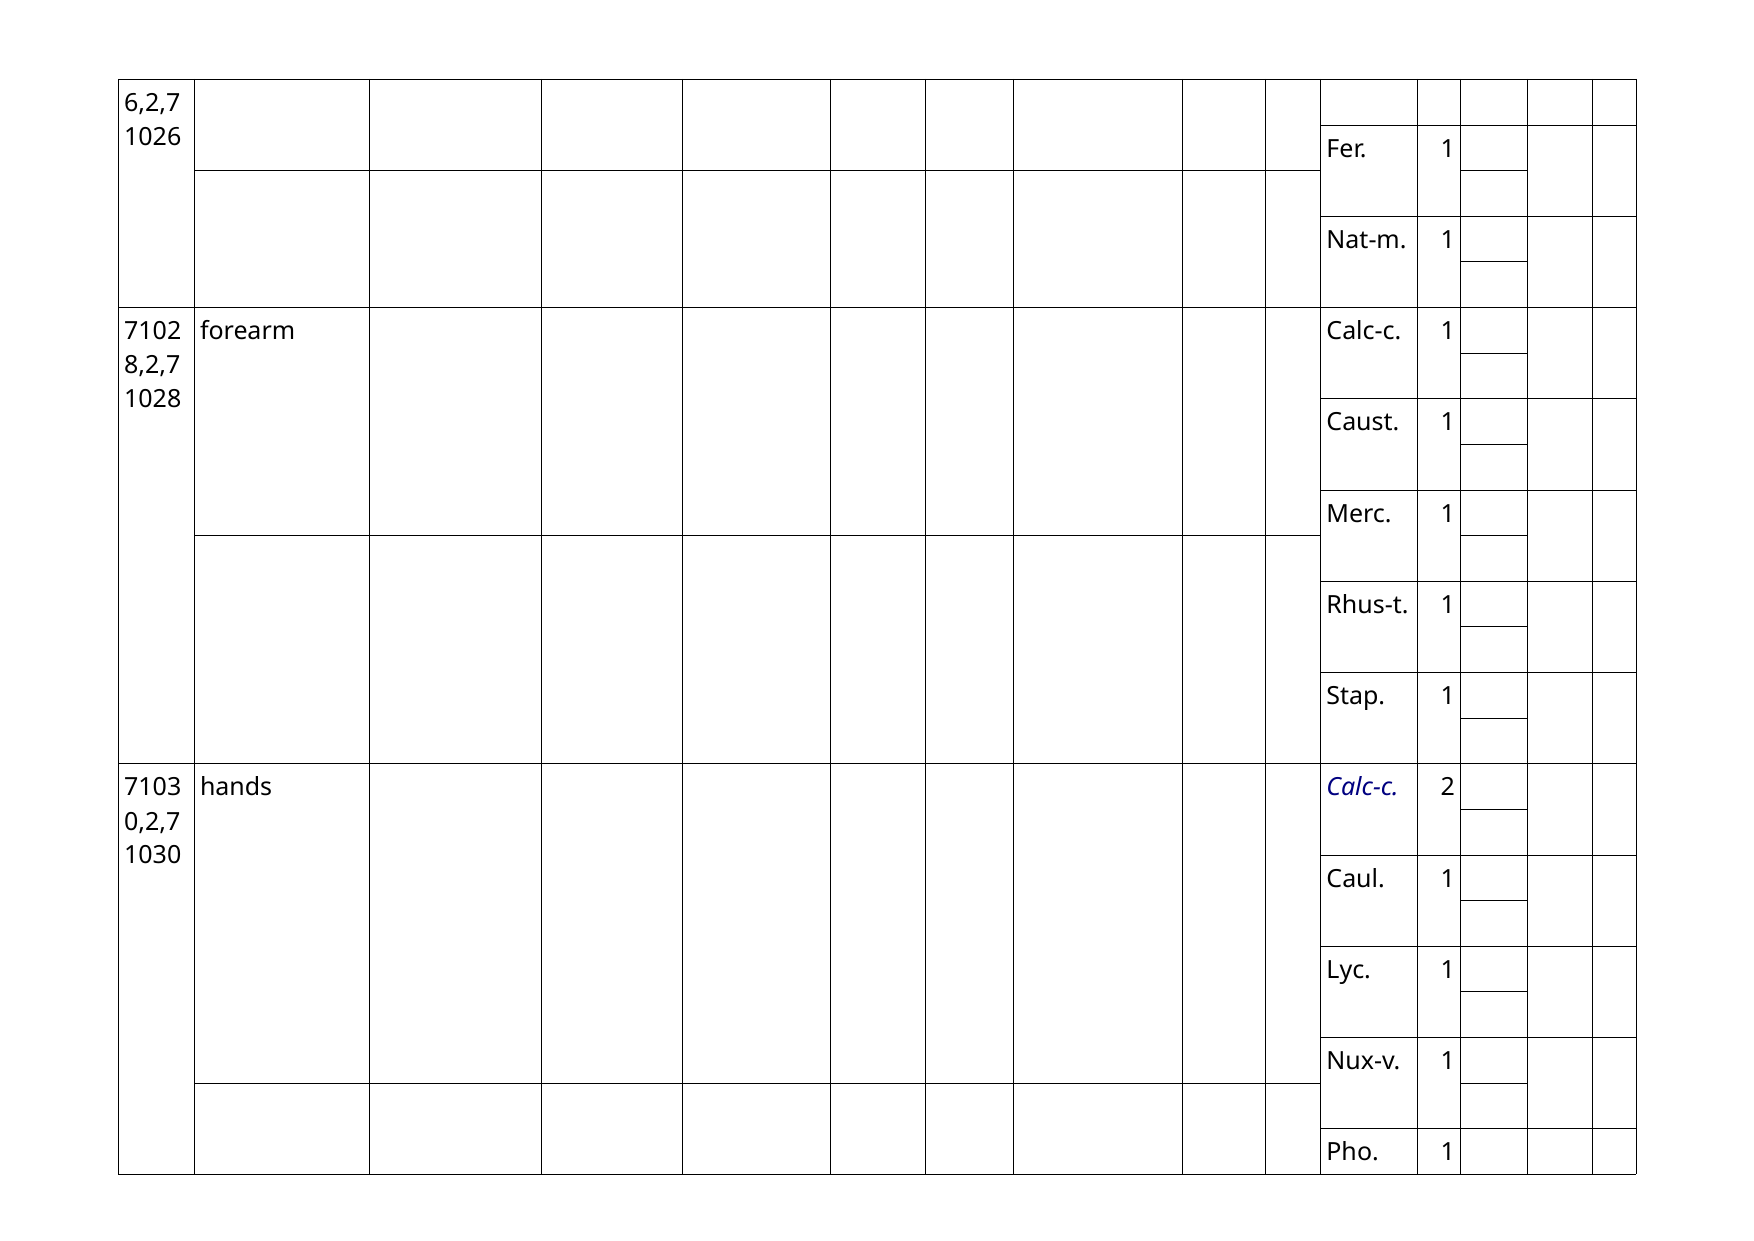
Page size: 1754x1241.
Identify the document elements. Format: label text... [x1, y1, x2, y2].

table_cell [831, 536, 925, 763]
table_cell Stap. [1321, 673, 1417, 763]
table_cell [1461, 1129, 1527, 1174]
table_cell 1 [1418, 1129, 1460, 1174]
table_cell 1 [1418, 947, 1460, 1037]
table_cell [1528, 1038, 1592, 1128]
table_cell Rhus-t. [1321, 582, 1417, 672]
table_cell [195, 1084, 369, 1174]
table_cell [1461, 126, 1527, 170]
table_cell [1183, 764, 1265, 1083]
table_cell [926, 536, 1013, 763]
table_cell [831, 80, 925, 170]
table_cell [1014, 171, 1182, 307]
table_cell [1461, 536, 1527, 581]
table_cell [831, 764, 925, 1083]
table_cell [1266, 1084, 1320, 1174]
table_cell [831, 171, 925, 307]
table_cell [1593, 582, 1636, 672]
table_cell [1461, 1084, 1527, 1128]
table_cell [1528, 764, 1592, 854]
table_cell [1266, 764, 1320, 1083]
table_cell [1461, 901, 1527, 946]
table_cell Fer. [1321, 126, 1417, 216]
table_cell [1528, 673, 1592, 763]
table_cell Merc. [1321, 491, 1417, 581]
table_cell Nat-m. [1321, 217, 1417, 307]
table_cell [1528, 491, 1592, 581]
table_cell [683, 80, 830, 170]
table_cell [683, 1084, 830, 1174]
table_cell [1418, 80, 1460, 124]
table_cell [1528, 856, 1592, 946]
table_cell Calc-c. [1321, 308, 1417, 398]
table_cell [926, 1084, 1013, 1174]
table_cell 1 [1418, 217, 1460, 307]
table_cell 1 [1418, 1038, 1460, 1128]
table_cell [1461, 764, 1527, 809]
table_cell forearm [195, 308, 369, 535]
table_cell [831, 1084, 925, 1174]
table_cell [1593, 673, 1636, 763]
table_cell [1014, 1084, 1182, 1174]
table_cell [1593, 856, 1636, 946]
table_cell [1461, 80, 1527, 124]
table_cell [542, 80, 682, 170]
table_cell 1 [1418, 582, 1460, 672]
table_cell [1593, 947, 1636, 1037]
table_cell [370, 308, 541, 535]
table_cell Calc-c. [1321, 764, 1417, 854]
table_cell 1 [1418, 126, 1460, 216]
table_cell [1461, 856, 1527, 900]
table_cell [1321, 80, 1417, 124]
table_cell [683, 308, 830, 535]
table_cell Nux-v. [1321, 1038, 1417, 1128]
table_cell Caust. [1321, 399, 1417, 489]
table_cell [1183, 308, 1265, 535]
table_cell [370, 536, 541, 763]
table_cell [1528, 126, 1592, 216]
table_cell [195, 171, 369, 307]
table_cell [370, 764, 541, 1083]
table_cell [370, 1084, 541, 1174]
table_cell [1266, 80, 1320, 170]
table_cell [1183, 171, 1265, 307]
table_cell Lyc. [1321, 947, 1417, 1037]
table_cell [1593, 399, 1636, 489]
table_cell hands [195, 764, 369, 1083]
table_cell [1461, 262, 1527, 307]
table_cell [1593, 80, 1636, 124]
table_cell [370, 171, 541, 307]
table_cell [542, 536, 682, 763]
table_cell 71030,2,71030 [119, 764, 194, 1174]
table_cell [1593, 308, 1636, 398]
table_cell [1593, 764, 1636, 854]
table_cell 1 [1418, 856, 1460, 946]
table_cell [1014, 80, 1182, 170]
table_cell [1461, 354, 1527, 398]
table_cell Caul. [1321, 856, 1417, 946]
table_cell [1461, 627, 1527, 672]
table_cell [1183, 1084, 1265, 1174]
table_cell [1461, 308, 1527, 353]
table_cell [1528, 399, 1592, 489]
table_cell [1183, 536, 1265, 763]
table_cell [542, 1084, 682, 1174]
table_cell Pho. [1321, 1129, 1417, 1174]
table_cell [1014, 308, 1182, 535]
table_cell 71028,2,71028 [119, 308, 194, 763]
table_cell [926, 80, 1013, 170]
table_cell [1461, 810, 1527, 854]
table_cell [1528, 1129, 1592, 1174]
table_cell [831, 308, 925, 535]
table_cell [1461, 673, 1527, 718]
table_cell [1266, 171, 1320, 307]
table_cell [1014, 536, 1182, 763]
table_cell [370, 80, 541, 170]
table_cell [1593, 126, 1636, 216]
table_cell [1593, 491, 1636, 581]
table_cell [542, 308, 682, 535]
table_cell [542, 171, 682, 307]
table_cell [1461, 992, 1527, 1037]
table_cell 1 [1418, 491, 1460, 581]
table_cell [1461, 1038, 1527, 1083]
table_cell [542, 764, 682, 1083]
table_cell [1528, 80, 1592, 124]
table_cell [1528, 308, 1592, 398]
table_cell [683, 171, 830, 307]
table_cell [1528, 217, 1592, 307]
table_cell [926, 764, 1013, 1083]
table_cell [195, 80, 369, 170]
table_cell [926, 308, 1013, 535]
table_cell [1461, 491, 1527, 535]
table_cell [195, 536, 369, 763]
table_cell [1593, 1038, 1636, 1128]
table_cell [1266, 308, 1320, 535]
table_cell [1593, 217, 1636, 307]
table_cell [683, 536, 830, 763]
table_cell 1 [1418, 308, 1460, 398]
table_cell [1593, 1129, 1636, 1174]
table_cell [1266, 536, 1320, 763]
table_cell [1014, 764, 1182, 1083]
table_cell 1 [1418, 399, 1460, 489]
table_cell [1461, 582, 1527, 626]
table_cell [1528, 582, 1592, 672]
table_cell [1528, 947, 1592, 1037]
table_cell [1183, 80, 1265, 170]
table_cell [1461, 947, 1527, 991]
table_cell [1461, 445, 1527, 489]
table_cell [926, 171, 1013, 307]
table_cell [1461, 399, 1527, 444]
table_cell [1461, 719, 1527, 763]
table_cell 6,2,71026 [119, 80, 194, 307]
table_cell [683, 764, 830, 1083]
table_cell [1461, 217, 1527, 261]
table_cell 1 [1418, 673, 1460, 763]
table_cell [1461, 171, 1527, 216]
table_cell 2 [1418, 764, 1460, 854]
